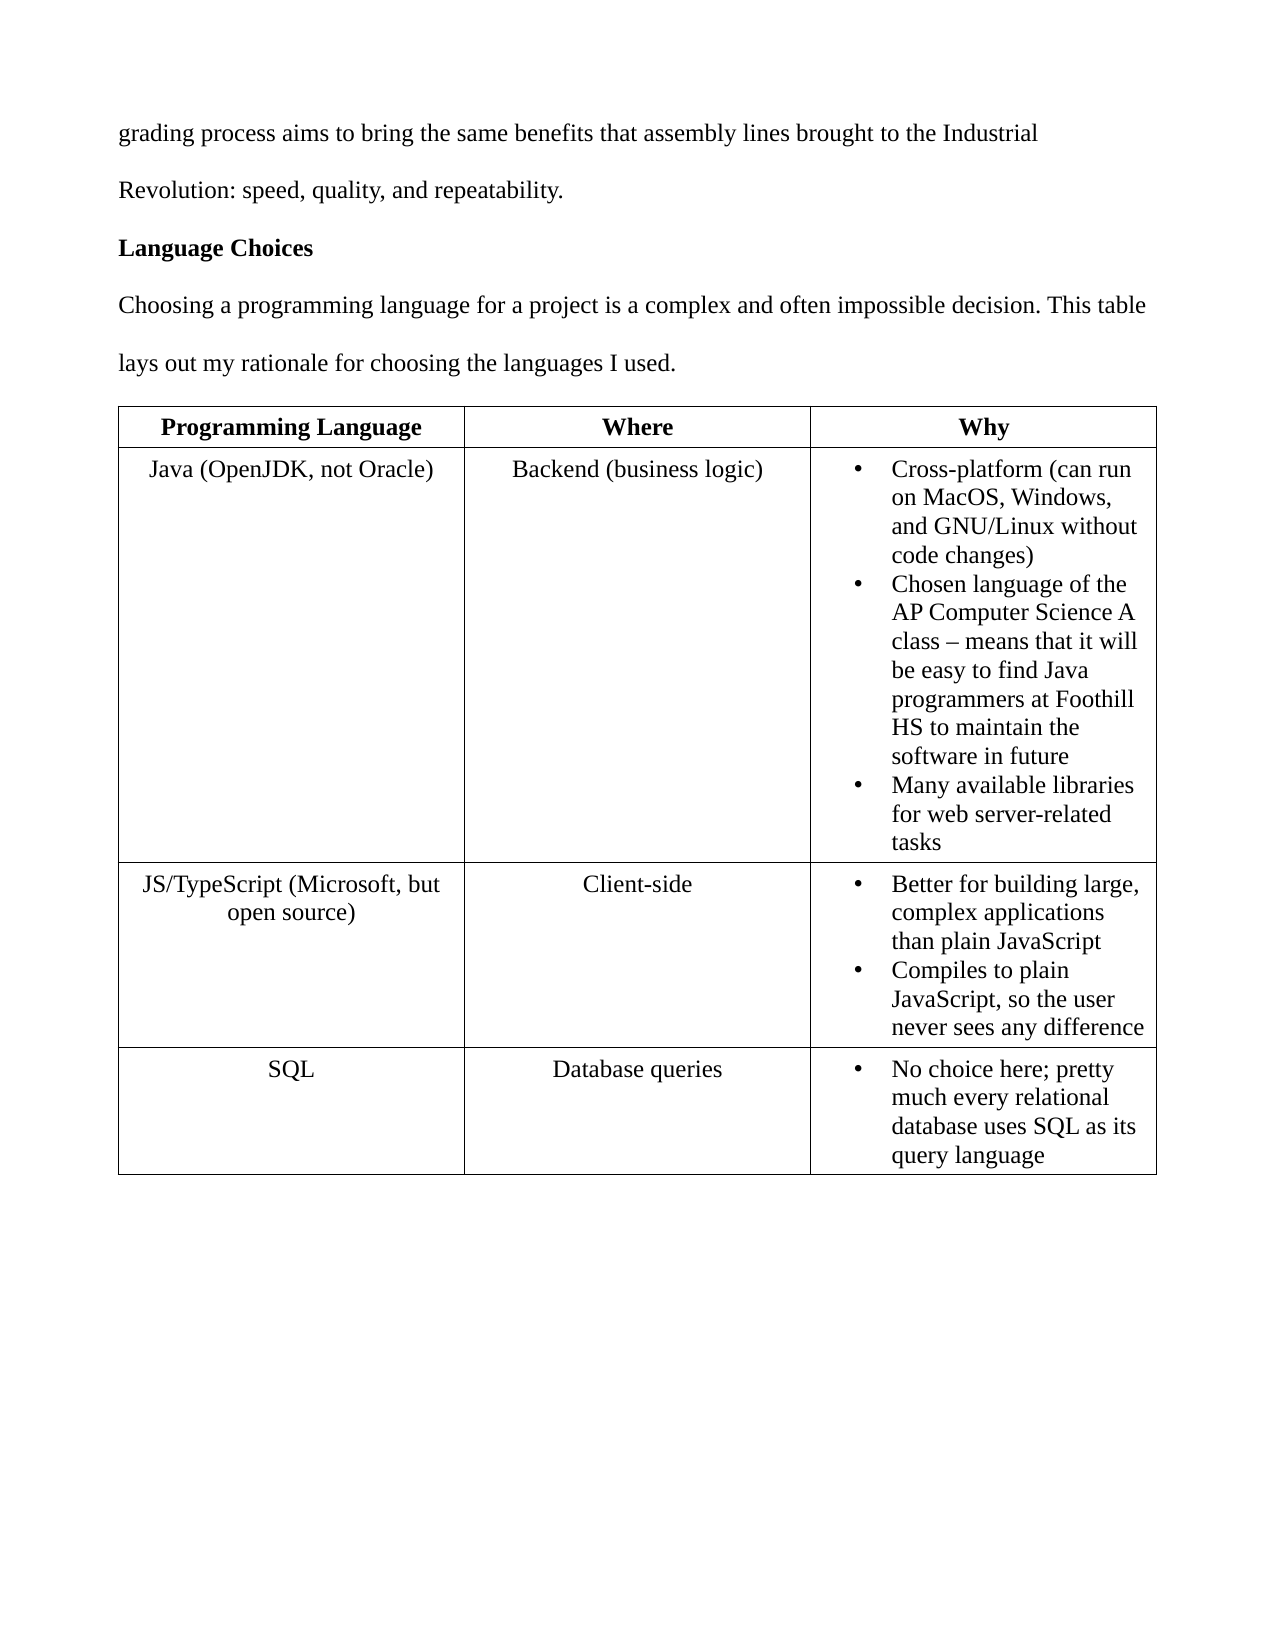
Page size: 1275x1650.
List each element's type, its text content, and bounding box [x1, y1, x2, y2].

text Choosing a programming language for a project is a complex and often impossible decision. This table lays out my rationale for choosing the languages I used. [118, 291, 1157, 377]
table_cell No choice here; pretty much every relational database uses SQL as its query language [811, 1048, 1156, 1174]
table_cell Cross-platform (can run on MacOS, Windows, and GNU/Linux without code changes) Chosen language of the AP Computer Science A class – means that it will be easy to find Java programmers at Foothill HS to maintain the software in future Many available libraries for web server-related tasks [811, 448, 1156, 862]
table_cell Database queries [465, 1048, 810, 1174]
table_cell SQL [119, 1048, 464, 1174]
table_header Why [811, 407, 1156, 447]
table_header Programming Language [119, 407, 464, 447]
table_cell Java (OpenJDK, not Oracle) [119, 448, 464, 862]
text grading process aims to bring the same benefits that assembly lines brought to the Industrial Revolution: speed, quality, and repeatability. [118, 118, 1157, 204]
table_header Where [465, 407, 810, 447]
text Language Choices [118, 233, 1157, 262]
table_cell Client-side [465, 863, 810, 1047]
table_cell Better for building large, complex applications than plain JavaScript Compiles to plain JavaScript, so the user never sees any difference [811, 863, 1156, 1047]
table_cell JS/TypeScript (Microsoft, but open source) [119, 863, 464, 1047]
table_cell Backend (business logic) [465, 448, 810, 862]
